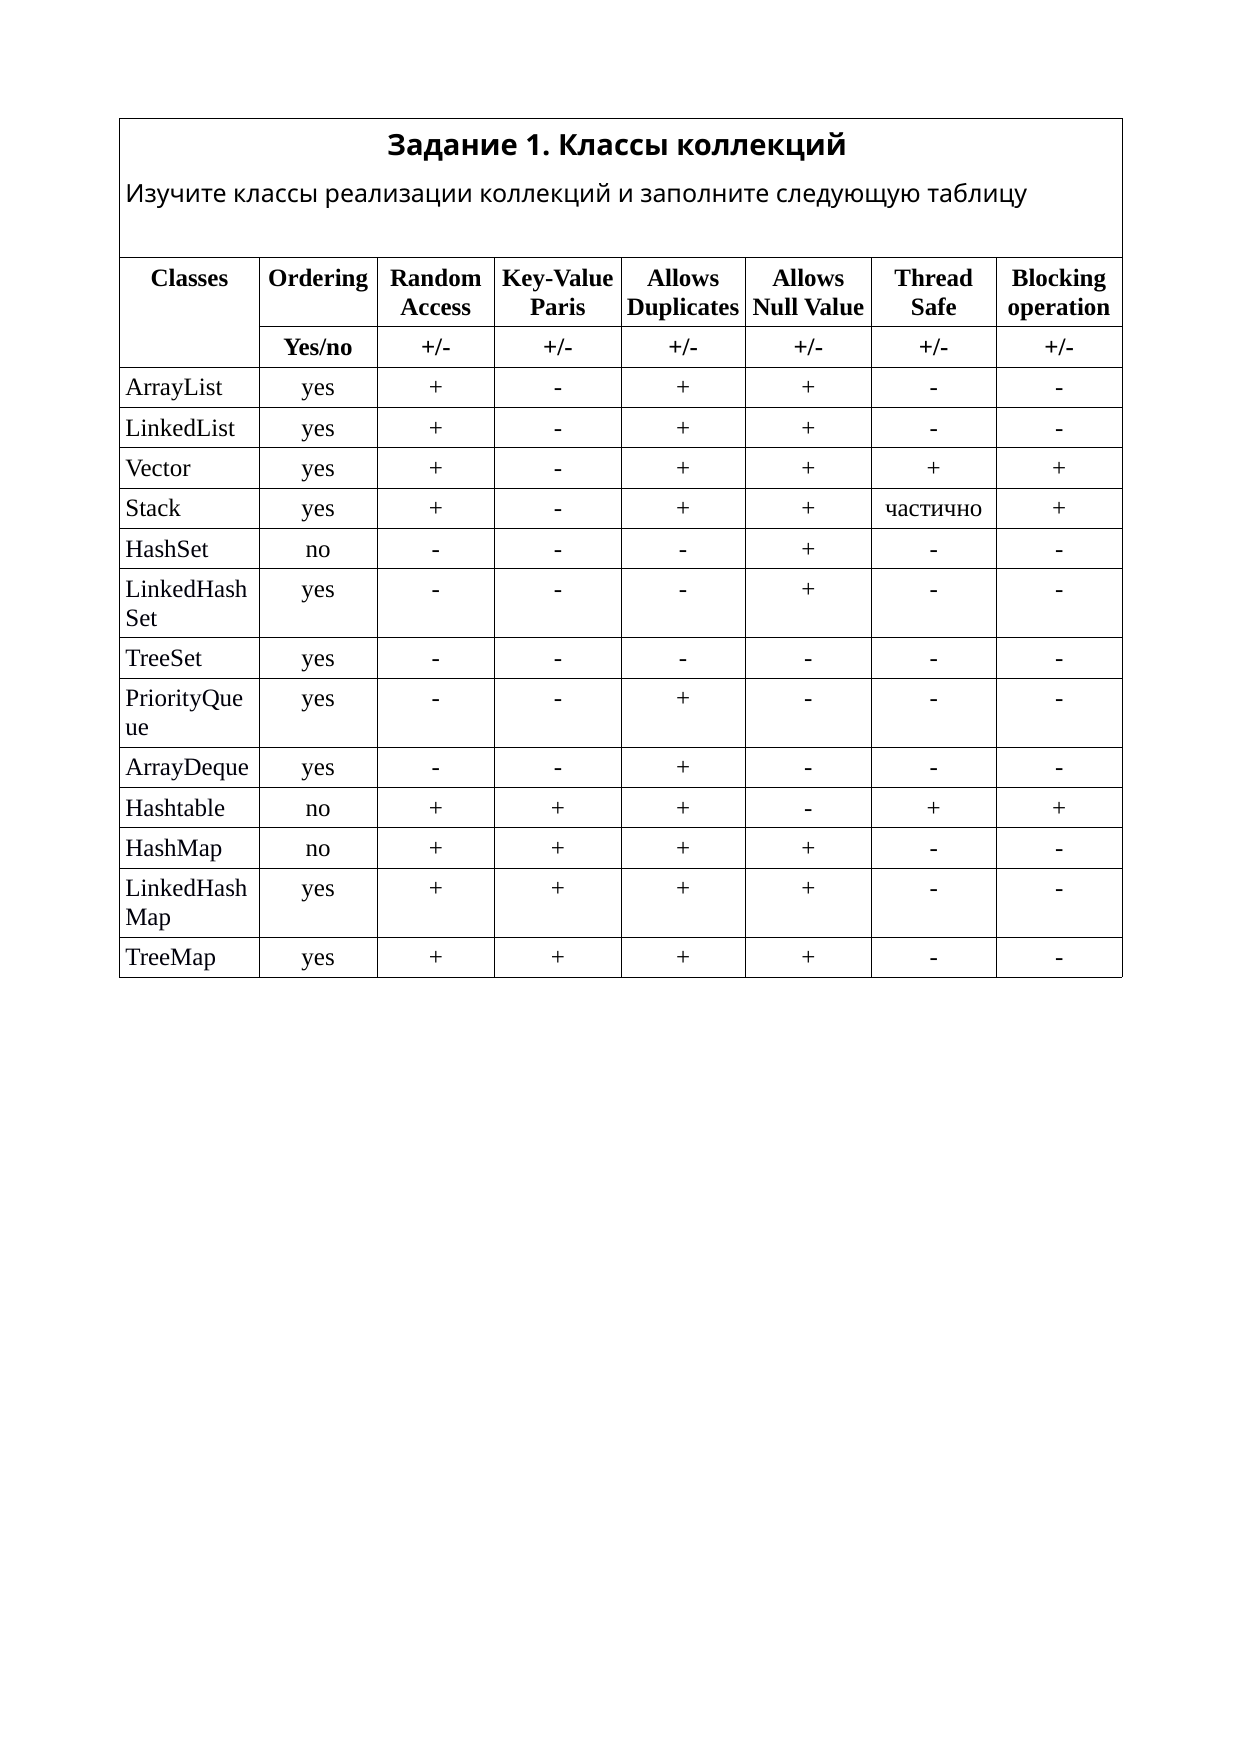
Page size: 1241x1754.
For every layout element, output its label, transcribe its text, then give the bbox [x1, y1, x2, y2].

table_cell - [378, 529, 494, 568]
table_cell + [378, 869, 494, 937]
table_cell yes [260, 679, 377, 747]
table_cell + [746, 489, 871, 528]
table_cell - [495, 748, 621, 787]
table_cell - [378, 679, 494, 747]
table_cell + [378, 788, 494, 827]
table_cell - [997, 368, 1122, 407]
table_cell Vector [120, 448, 259, 487]
table_cell - [495, 489, 621, 528]
table_cell + [997, 448, 1122, 487]
table_cell +/- [622, 327, 745, 367]
table_cell - [746, 788, 871, 827]
table_cell Allows Duplicates [622, 258, 745, 326]
table_cell - [746, 638, 871, 677]
table_cell + [622, 788, 745, 827]
table_cell Thread Safe [872, 258, 996, 326]
table_cell no [260, 828, 377, 867]
table_cell + [495, 788, 621, 827]
table_cell + [378, 408, 494, 447]
table_cell - [872, 569, 996, 637]
table_cell - [746, 748, 871, 787]
table_cell - [622, 569, 745, 637]
table_cell + [622, 368, 745, 407]
table_cell yes [260, 638, 377, 677]
table_cell Ordering [260, 258, 377, 326]
table_cell + [495, 938, 621, 977]
table_cell - [872, 869, 996, 937]
table_cell - [997, 529, 1122, 568]
table_cell yes [260, 489, 377, 528]
table_cell LinkedHashMap [120, 869, 259, 937]
table_cell +/- [495, 327, 621, 367]
table_cell - [495, 408, 621, 447]
table_cell + [746, 408, 871, 447]
table_cell - [622, 638, 745, 677]
table_cell - [997, 869, 1122, 937]
table_cell +/- [746, 327, 871, 367]
table_cell TreeSet [120, 638, 259, 677]
table_cell + [622, 489, 745, 528]
table_cell yes [260, 938, 377, 977]
table_cell + [746, 569, 871, 637]
table_cell - [872, 368, 996, 407]
table_cell Blocking operation [997, 258, 1122, 326]
table_cell + [872, 448, 996, 487]
table_cell + [622, 448, 745, 487]
table_cell - [872, 529, 996, 568]
table_cell + [746, 828, 871, 867]
table_cell - [495, 368, 621, 407]
table_cell - [997, 748, 1122, 787]
table_cell - [997, 828, 1122, 867]
table_cell + [746, 448, 871, 487]
table_cell ArrayDeque [120, 748, 259, 787]
table_cell - [378, 748, 494, 787]
table_cell yes [260, 368, 377, 407]
table_cell - [872, 408, 996, 447]
table_cell - [378, 638, 494, 677]
table_cell + [997, 489, 1122, 528]
table_cell - [997, 679, 1122, 747]
table_cell - [495, 638, 621, 677]
table_cell - [997, 408, 1122, 447]
table_cell ArrayList [120, 368, 259, 407]
table_cell - [495, 679, 621, 747]
table_cell - [997, 569, 1122, 637]
table_cell TreeMap [120, 938, 259, 977]
table_cell + [997, 788, 1122, 827]
table_cell HashMap [120, 828, 259, 867]
table_cell - [495, 569, 621, 637]
table_cell + [378, 368, 494, 407]
table_cell yes [260, 569, 377, 637]
table_cell - [622, 529, 745, 568]
table_cell + [622, 938, 745, 977]
table_cell +/- [378, 327, 494, 367]
table_cell + [872, 788, 996, 827]
table_cell yes [260, 869, 377, 937]
table_cell Hashtable [120, 788, 259, 827]
table_cell - [872, 679, 996, 747]
table_cell - [872, 938, 996, 977]
table_cell + [622, 748, 745, 787]
table_cell no [260, 529, 377, 568]
table_cell - [997, 938, 1122, 977]
table_cell yes [260, 748, 377, 787]
table_cell Classes [120, 258, 259, 367]
table_cell Yes/no [260, 327, 377, 367]
table_cell - [378, 569, 494, 637]
table_cell + [378, 489, 494, 528]
table_cell + [622, 408, 745, 447]
table_cell частично [872, 489, 996, 528]
table_cell - [997, 638, 1122, 677]
table_cell yes [260, 448, 377, 487]
table_cell - [872, 828, 996, 867]
table_cell LinkedHashSet [120, 569, 259, 637]
table_cell LinkedList [120, 408, 259, 447]
table_cell +/- [997, 327, 1122, 367]
table_cell + [378, 828, 494, 867]
table_cell - [872, 748, 996, 787]
table_cell yes [260, 408, 377, 447]
table_cell + [495, 869, 621, 937]
table_cell + [746, 529, 871, 568]
table_cell + [746, 869, 871, 937]
table_cell + [622, 869, 745, 937]
table_cell - [495, 529, 621, 568]
table_cell Allows Null Value [746, 258, 871, 326]
table_cell + [622, 828, 745, 867]
table_cell + [378, 448, 494, 487]
table_cell Random Access [378, 258, 494, 326]
table_cell +/- [872, 327, 996, 367]
table_cell + [622, 679, 745, 747]
table_cell Stack [120, 489, 259, 528]
table_cell no [260, 788, 377, 827]
table_cell - [872, 638, 996, 677]
table_cell + [495, 828, 621, 867]
table_cell - [746, 679, 871, 747]
table_cell Key-Value Paris [495, 258, 621, 326]
table_cell - [495, 448, 621, 487]
table_cell PriorityQueue [120, 679, 259, 747]
table_cell + [746, 938, 871, 977]
table_cell + [378, 938, 494, 977]
table_cell + [746, 368, 871, 407]
table_header Задание 1. Классы коллекций Изучите классы реализации коллекций и заполните следующую таблицу [120, 119, 1122, 257]
table_cell HashSet [120, 529, 259, 568]
